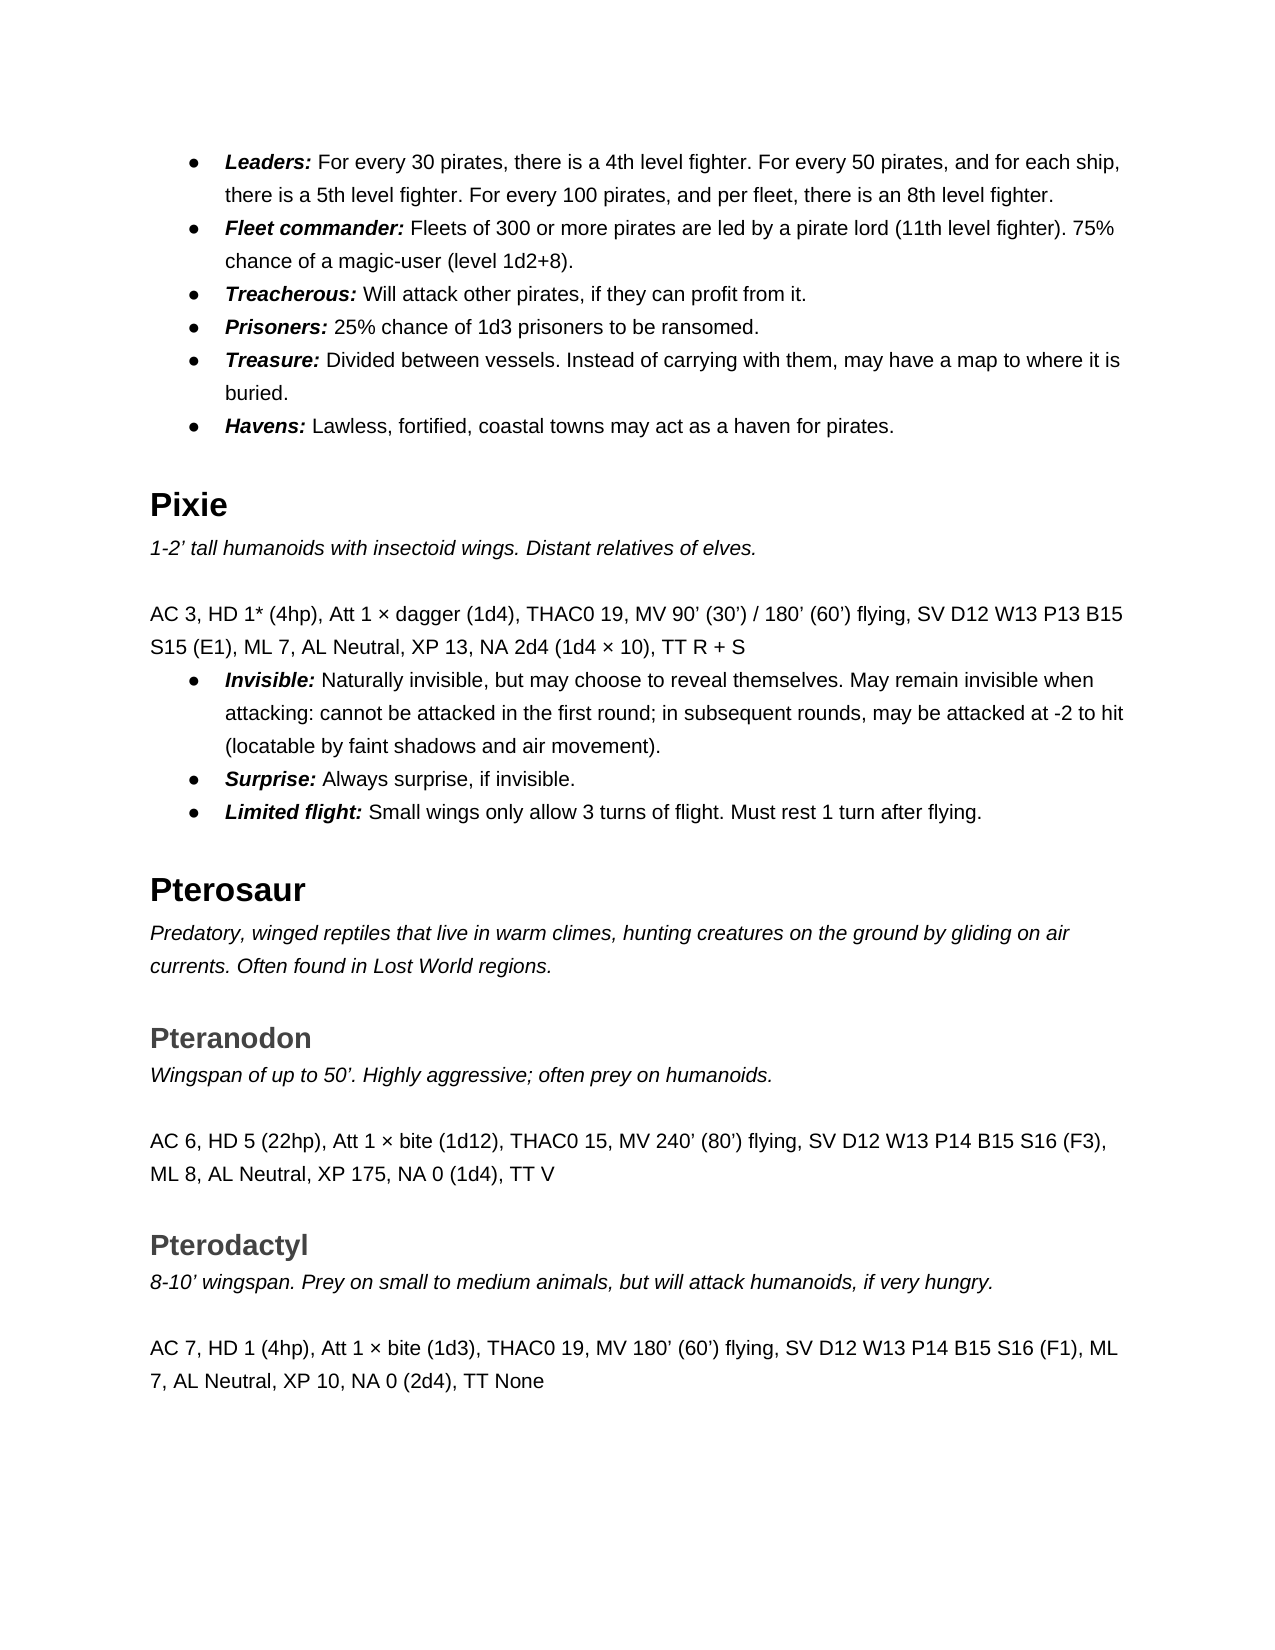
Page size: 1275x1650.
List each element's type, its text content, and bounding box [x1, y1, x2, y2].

text AC 6, HD 5 (22hp), Att 1 × bite (1d12), THAC0 15, MV 240’ (80’) flying, SV D12 W13 P14 B15 S16 (F3), ML 8, AL Neutral, XP 175, NA 0 (1d4), TT V [150, 1128, 1125, 1186]
text Predatory, winged reptiles that live in warm climes, hunting creatures on the ground by gliding on air currents. Often found in Lost World regions. [150, 921, 1125, 978]
list Treasure: Divided between vessels. Instead of carrying with them, may have a map to where it is buried. [187, 348, 1125, 405]
list Havens: Lawless, fortified, coastal towns may act as a haven for pirates. [187, 414, 1125, 438]
list Invisible: Naturally invisible, but may choose to reveal themselves. May remain invisible when attacking: cannot be attacked in the first round; in subsequent rounds, may be attacked at -2 to hit (locatable by faint shadows and air movement). [187, 668, 1125, 758]
list Treacherous: Will attack other pirates, if they can profit from it. [187, 282, 1125, 306]
text AC 7, HD 1 (4hp), Att 1 × bite (1d3), THAC0 19, MV 180’ (60’) flying, SV D12 W13 P14 B15 S16 (F1), ML 7, AL Neutral, XP 10, NA 0 (2d4), TT None [150, 1336, 1125, 1393]
list Fleet commander: Fleets of 300 or more pirates are led by a pirate lord (11th level fighter). 75% chance of a magic-user (level 1d2+8). [187, 216, 1125, 273]
text 8-10’ wingspan. Prey on small to medium animals, but will attack humanoids, if very hungry. [150, 1270, 1125, 1294]
list Limited flight: Small wings only allow 3 turns of flight. Must rest 1 turn after flying. [187, 800, 1125, 824]
subtitle Pteranodon [150, 1021, 1125, 1054]
text Wingspan of up to 50’. Highly aggressive; often prey on humanoids. [150, 1062, 1125, 1086]
list Surprise: Always surprise, if invisible. [187, 767, 1125, 791]
text 1-2’ tall humanoids with insectoid wings. Distant relatives of elves. [150, 536, 1125, 559]
subtitle Pterosaur [150, 870, 1125, 909]
subtitle Pterodactyl [150, 1228, 1125, 1261]
text AC 3, HD 1* (4hp), Att 1 × dagger (1d4), THAC0 19, MV 90’ (30’) / 180’ (60’) flying, SV D12 W13 P13 B15 S15 (E1), ML 7, AL Neutral, XP 13, NA 2d4 (1d4 × 10), TT R + S [150, 602, 1125, 659]
list Prisoners: 25% chance of 1d3 prisoners to be ransomed. [187, 315, 1125, 339]
list Leaders: For every 30 pirates, there is a 4th level fighter. For every 50 pirates, and for each ship, there is a 5th level fighter. For every 100 pirates, and per fleet, there is an 8th level fighter. [187, 150, 1125, 207]
subtitle Pixie [150, 485, 1125, 523]
